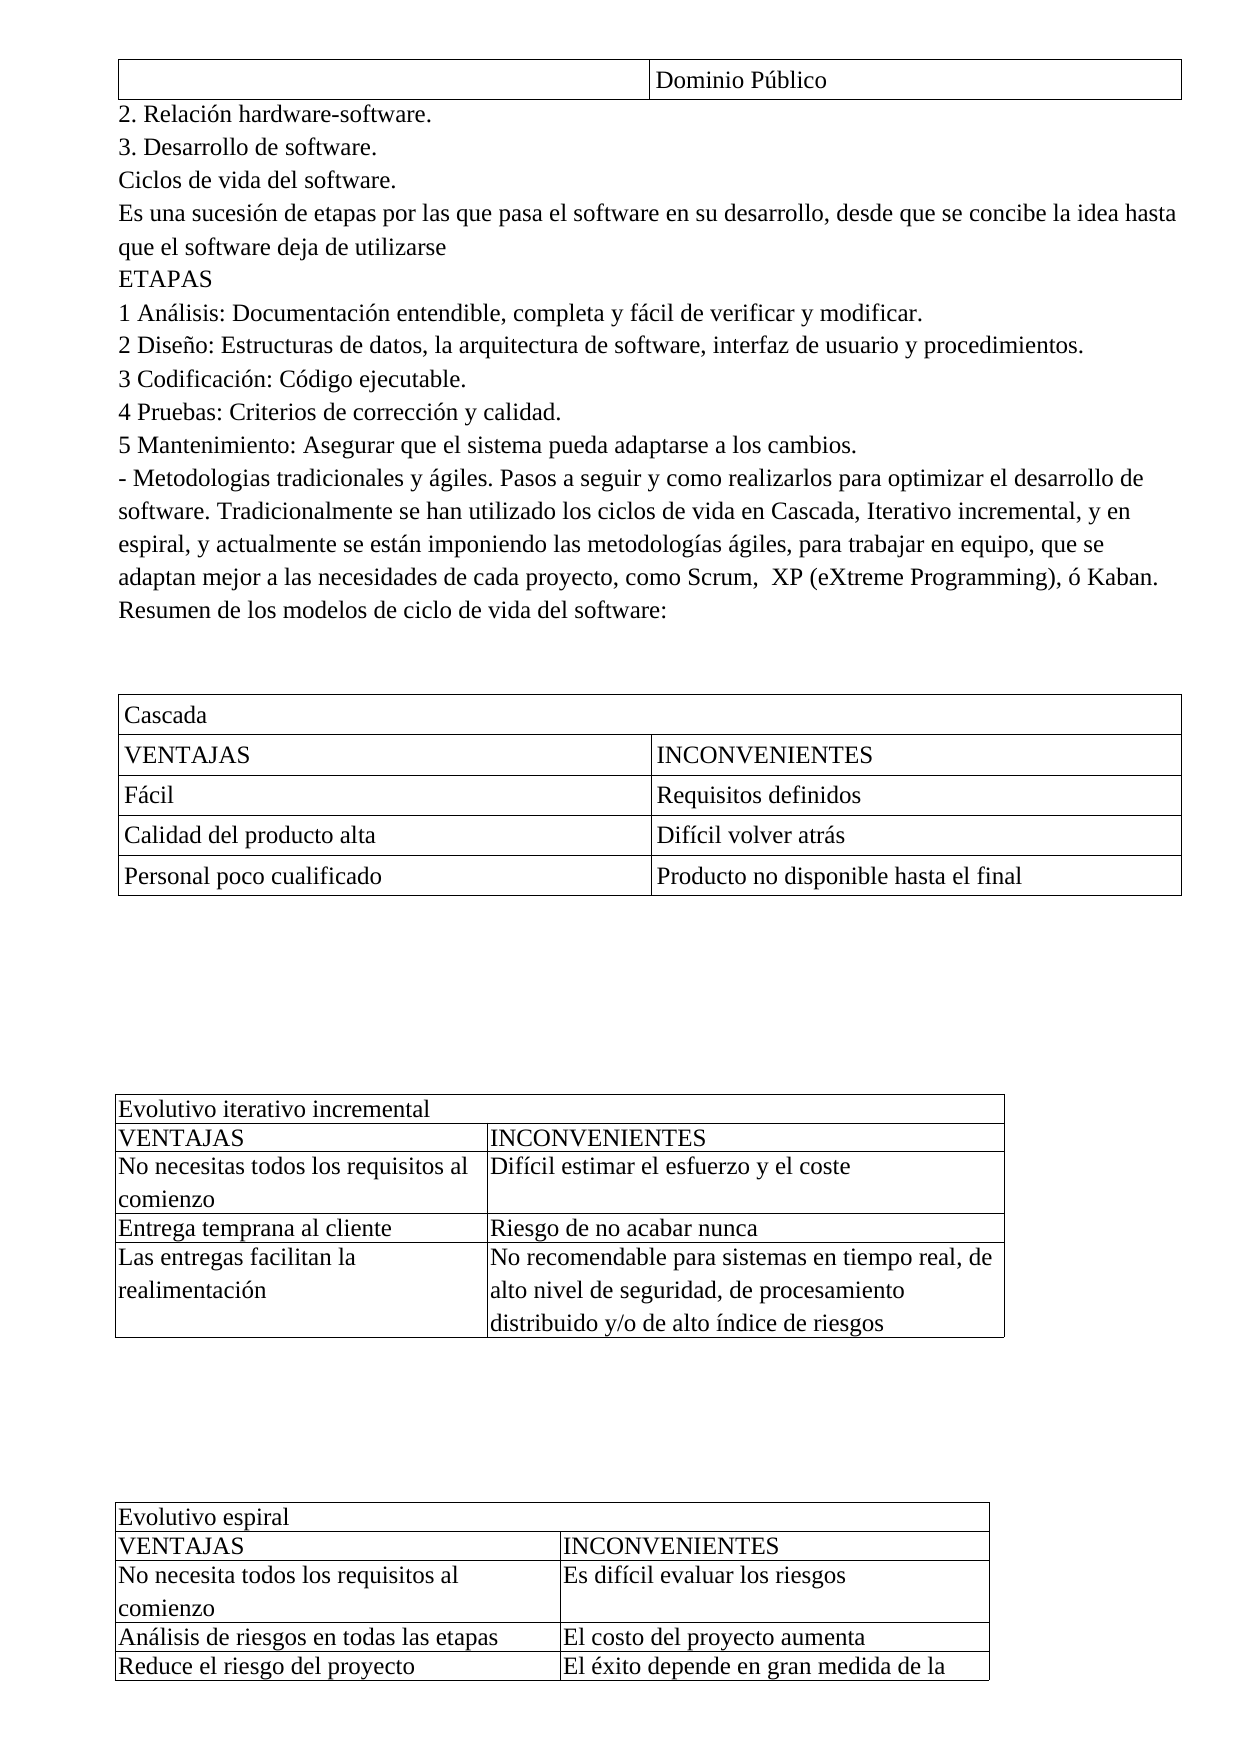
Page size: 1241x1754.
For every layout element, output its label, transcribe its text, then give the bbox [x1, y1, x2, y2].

table_cell INCONVENIENTES [561, 1532, 989, 1560]
table_cell Difícil volver atrás [652, 816, 1181, 855]
table_cell El costo del proyecto aumenta [561, 1623, 989, 1651]
table_header Evolutivo iterativo incremental [116, 1095, 1004, 1122]
table_cell No necesita todos los requisitos al comienzo [116, 1561, 560, 1622]
table_cell Reduce el riesgo del proyecto [116, 1652, 560, 1679]
text 3 Codificación: Código ejecutable. [118, 364, 1181, 392]
text 1 Análisis: Documentación entendible, completa y fácil de verificar y modificar. [118, 298, 1181, 326]
table_cell Fácil [119, 776, 651, 815]
table_cell VENTAJAS [116, 1532, 560, 1560]
table_cell VENTAJAS [119, 735, 651, 774]
table_cell [119, 60, 649, 99]
table_cell El éxito depende en gran medida de la [561, 1652, 989, 1679]
text 4 Pruebas: Criterios de corrección y calidad. [118, 397, 1181, 425]
text 2 Diseño: Estructuras de datos, la arquitectura de software, interfaz de usuario y procedimientos. [118, 331, 1181, 359]
text 5 Mantenimiento: Asegurar que el sistema pueda adaptarse a los cambios. [118, 430, 1181, 458]
table_cell Las entregas facilitan la realimentación [116, 1243, 487, 1337]
table_cell Difícil estimar el esfuerzo y el coste [488, 1152, 1004, 1213]
table_cell No necesitas todos los requisitos al comienzo [116, 1152, 487, 1213]
table_cell Calidad del producto alta [119, 816, 651, 855]
table_cell Personal poco cualificado [119, 856, 651, 895]
table_cell Requisitos definidos [652, 776, 1181, 815]
text Es una sucesión de etapas por las que pasa el software en su desarrollo, desde que se concibe la idea hasta que el software deja de utilizarse [118, 198, 1181, 260]
text Resumen de los modelos de ciclo de vida del software: [118, 595, 1181, 623]
table_header Evolutivo espiral [116, 1503, 989, 1531]
table_cell No recomendable para sistemas en tiempo real, de alto nivel de seguridad, de procesamiento distribuido y/o de alto índice de riesgos [488, 1243, 1004, 1337]
table_cell Riesgo de no acabar nunca [488, 1214, 1004, 1242]
table_cell Dominio Público [650, 60, 1181, 99]
table_cell Producto no disponible hasta el final [652, 856, 1181, 895]
text ETAPAS [118, 264, 1181, 293]
table_cell VENTAJAS [116, 1124, 487, 1151]
text - Metodologias tradicionales y ágiles. Pasos a seguir y como realizarlos para optimizar el desarrollo de software. Tradicionalmente se han utilizado los ciclos de vida en Cascada, Iterativo incremental, y en espiral, y actualmente se están imponiendo las metodologías ágiles, para trabajar en equipo, que se adaptan mejor a las necesidades de cada proyecto, como Scrum, XP (eXtreme Programming), ó Kaban. [118, 463, 1181, 591]
table_header Cascada [119, 695, 1181, 734]
table_cell INCONVENIENTES [652, 735, 1181, 774]
table_cell Análisis de riesgos en todas las etapas [116, 1623, 560, 1651]
text Ciclos de vida del software. [118, 166, 1181, 194]
text 3. Desarrollo de software. [118, 132, 1181, 161]
table_cell INCONVENIENTES [488, 1124, 1004, 1151]
table_cell Es difícil evaluar los riesgos [561, 1561, 989, 1622]
table_cell Entrega temprana al cliente [116, 1214, 487, 1242]
text 2. Relación hardware-software. [118, 100, 1181, 128]
